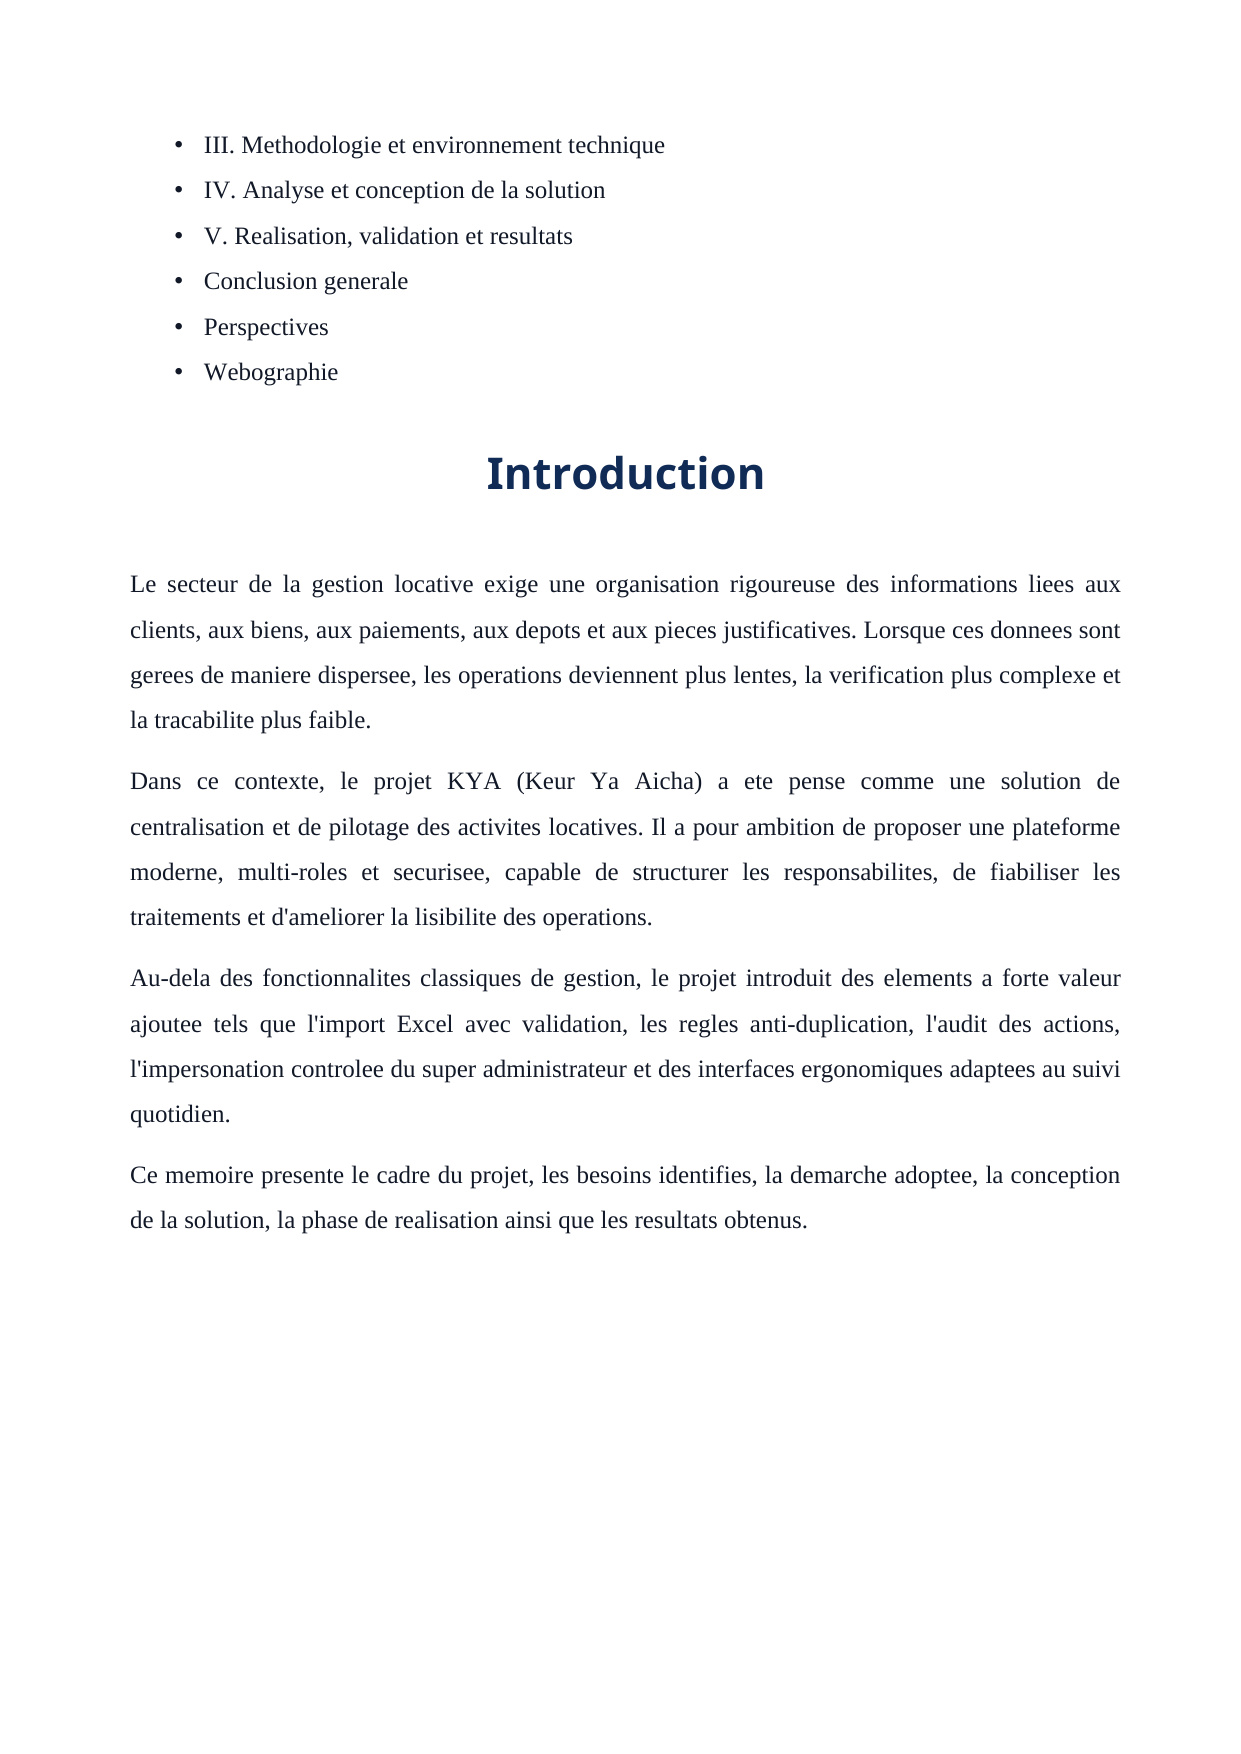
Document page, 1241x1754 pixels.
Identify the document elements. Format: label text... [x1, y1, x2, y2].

list Conclusion generale [174, 266, 1122, 295]
text Ce memoire presente le cadre du projet, les besoins identifies, la demarche adoptee, la conception de la solution, la phase de realisation ainsi que les resultats obtenus. [130, 1160, 1122, 1234]
list Webographie [174, 357, 1122, 386]
list IV. Analyse et conception de la solution [174, 175, 1122, 204]
list Perspectives [174, 312, 1122, 340]
subtitle Introduction [130, 443, 1122, 502]
text Le secteur de la gestion locative exige une organisation rigoureuse des informations liees aux clients, aux biens, aux paiements, aux depots et aux pieces justificatives. Lorsque ces donnees sont gerees de maniere dispersee, les operations deviennent plus lentes, la verification plus complexe et la tracabilite plus faible. [130, 569, 1122, 734]
list III. Methodologie et environnement technique [174, 130, 1122, 159]
list V. Realisation, validation et resultats [174, 221, 1122, 249]
text Dans ce contexte, le projet KYA (Keur Ya Aicha) a ete pense comme une solution de centralisation et de pilotage des activites locatives. Il a pour ambition de proposer une plateforme moderne, multi-roles et securisee, capable de structurer les responsabilites, de fiabiliser les traitements et d'ameliorer la lisibilite des operations. [130, 766, 1122, 931]
text Au-dela des fonctionnalites classiques de gestion, le projet introduit des elements a forte valeur ajoutee tels que l'import Excel avec validation, les regles anti-duplication, l'audit des actions, l'impersonation controlee du super administrateur et des interfaces ergonomiques adaptees au suivi quotidien. [130, 963, 1122, 1128]
